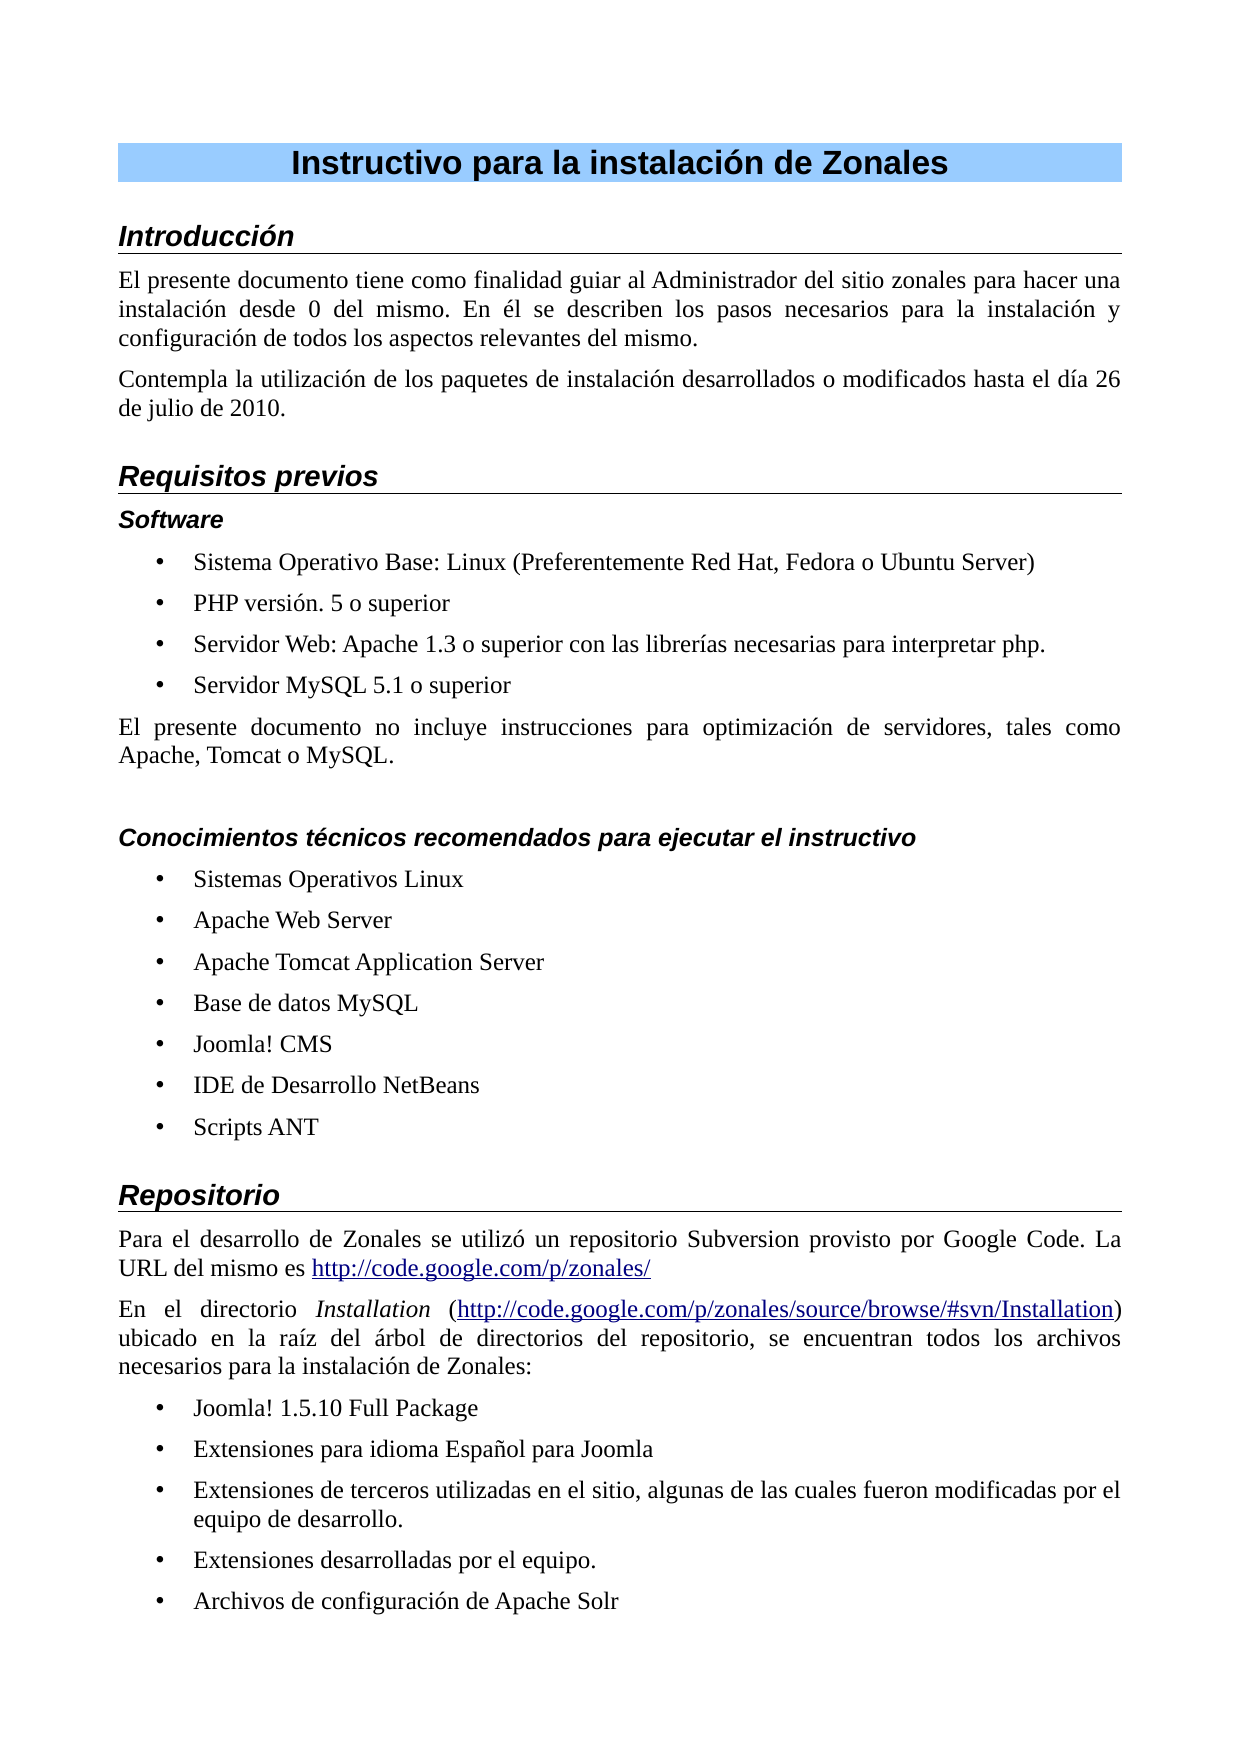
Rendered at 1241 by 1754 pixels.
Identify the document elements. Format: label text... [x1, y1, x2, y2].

text Conocimientos técnicos recomendados para ejecutar el instructivo [118, 823, 1122, 852]
subtitle Requisitos previos [118, 459, 1122, 493]
text Contempla la utilización de los paquetes de instalación desarrollados o modificados hasta el día 26 de julio de 2010. [118, 364, 1122, 422]
list Apache Tomcat Application Server [156, 947, 1122, 975]
list Scripts ANT [156, 1112, 1122, 1140]
list Servidor MySQL 5.1 o superior [156, 670, 1122, 699]
list Joomla! 1.5.10 Full Package [156, 1393, 1122, 1421]
list Apache Web Server [156, 905, 1122, 934]
list Extensiones de terceros utilizadas en el sitio, algunas de las cuales fueron modificadas por el equipo de desarrollo. [156, 1475, 1122, 1533]
text En el directorio Installation (http://code.google.com/p/zonales/source/browse/#svn/Installation) ubicado en la raíz del árbol de directorios del repositorio, se encuentran todos los archivos necesarios para la instalación de Zonales: [118, 1294, 1122, 1380]
text Para el desarrollo de Zonales se utilizó un repositorio Subversion provisto por Google Code. La URL del mismo es http://code.google.com/p/zonales/ [118, 1224, 1122, 1281]
list Sistema Operativo Base: Linux (Preferentemente Red Hat, Fedora o Ubuntu Server) [156, 547, 1122, 575]
list Extensiones para idioma Español para Joomla [156, 1434, 1122, 1463]
list Base de datos MySQL [156, 988, 1122, 1017]
subtitle Introducción [118, 219, 1122, 253]
text El presente documento tiene como finalidad guiar al Administrador del sitio zonales para hacer una instalación desde 0 del mismo. En él se describen los pasos necesarios para la instalación y configuración de todos los aspectos relevantes del mismo. [118, 265, 1122, 352]
list Sistemas Operativos Linux [156, 864, 1122, 893]
list PHP versión. 5 o superior [156, 588, 1122, 617]
text El presente documento no incluye instrucciones para optimización de servidores, tales como Apache, Tomcat o MySQL. [118, 712, 1122, 769]
list IDE de Desarrollo NetBeans [156, 1070, 1122, 1099]
subtitle Repositorio [118, 1178, 1122, 1211]
list Joomla! CMS [156, 1029, 1122, 1058]
list Servidor Web: Apache 1.3 o superior con las librerías necesarias para interpretar php. [156, 629, 1122, 658]
list Extensiones desarrolladas por el equipo. [156, 1545, 1122, 1574]
subtitle Instructivo para la instalación de Zonales [118, 143, 1122, 182]
list Archivos de configuración de Apache Solr [156, 1586, 1122, 1615]
text Software [118, 505, 1122, 534]
